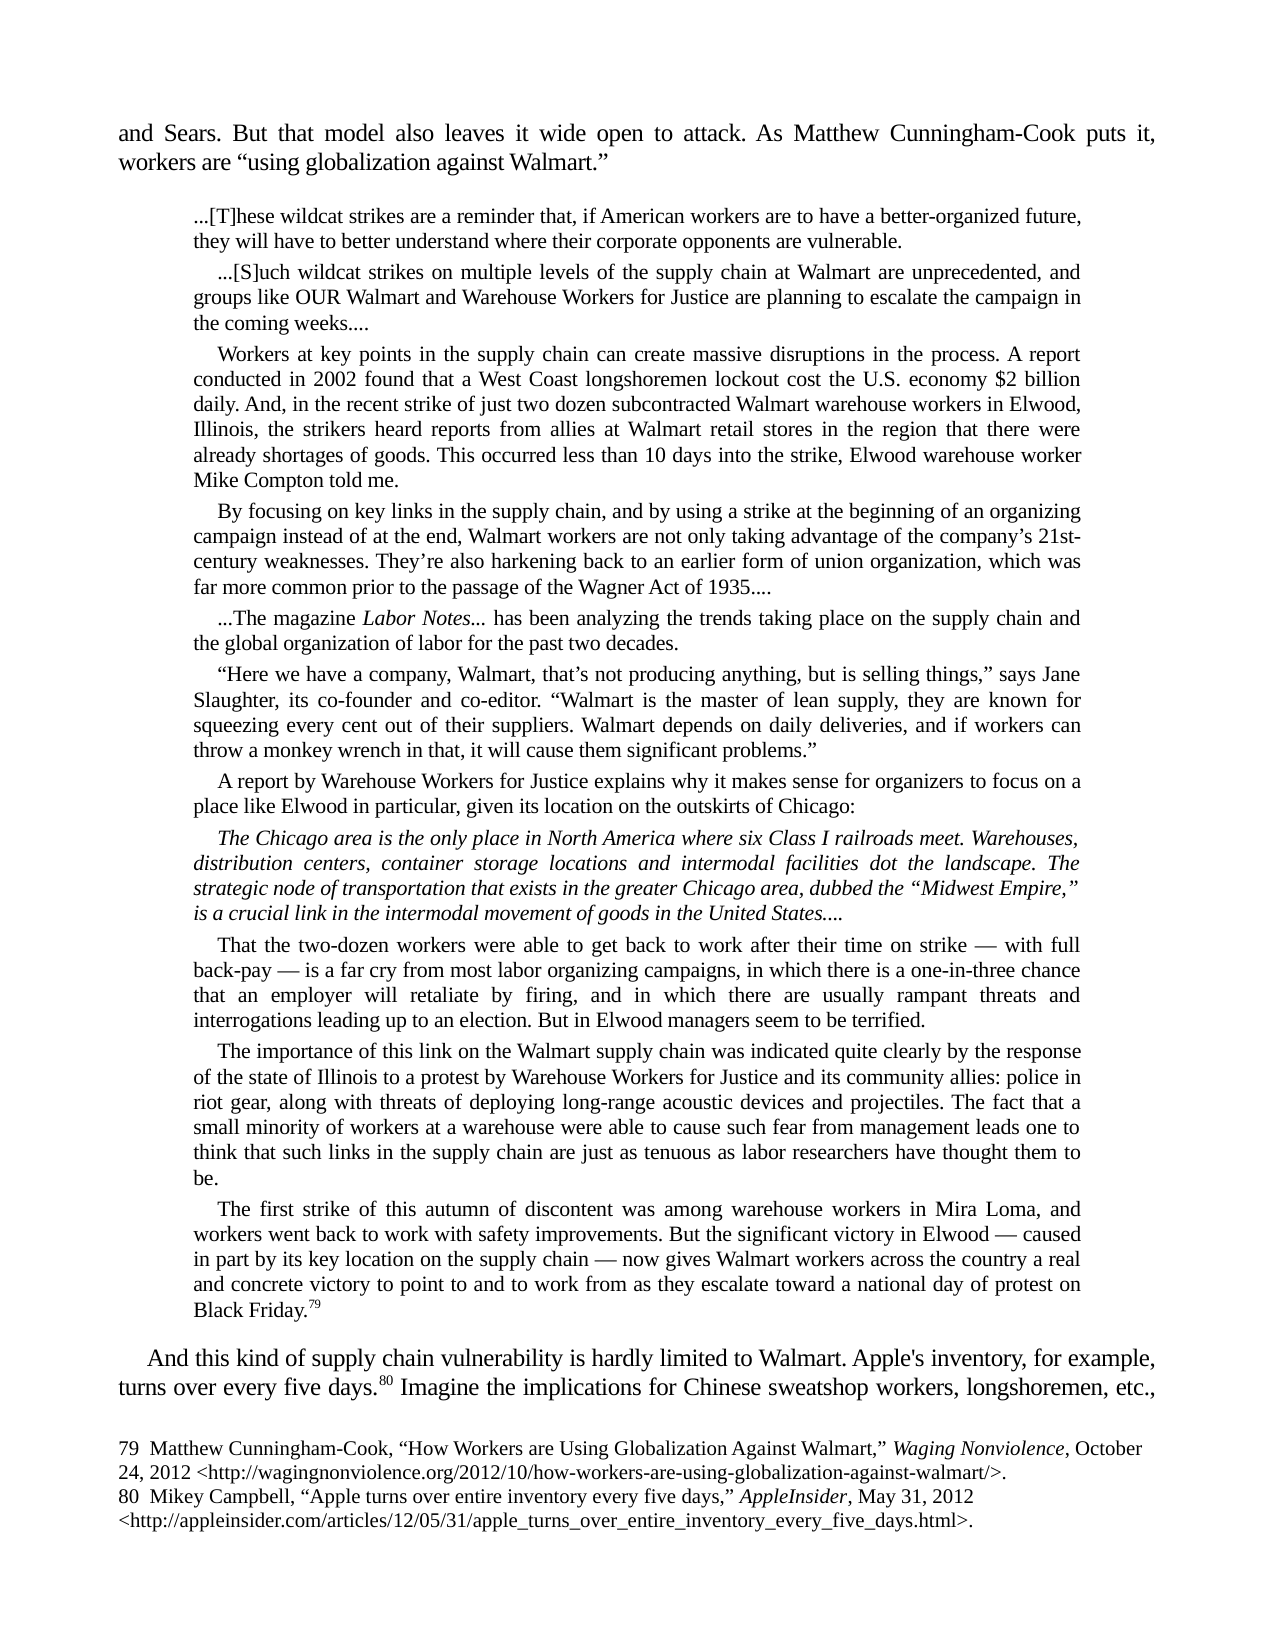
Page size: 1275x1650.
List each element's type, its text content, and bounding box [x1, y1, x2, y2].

text ...The magazine Labor Notes... has been analyzing the trends taking place on the supply chain and the global organization of labor for the past two decades. [193, 605, 1082, 655]
text Mikey Campbell, “Apple turns over entire inventory every five days,” AppleInsider, May 31, 2012 <http://appleinsider.com/articles/12/05/31/apple_turns_over_entire_inventory_every_five_days.html>. [118, 1484, 1157, 1532]
text By focusing on key links in the supply chain, and by using a strike at the beginning of an organizing campaign instead of at the end, Walmart workers are not only taking advantage of the company’s 21st-century weaknesses. They’re also harkening back to an earlier form of union organization, which was far more common prior to the passage of the Wagner Act of 1935.... [193, 498, 1082, 599]
text And this kind of supply chain vulnerability is hardly limited to Walmart. Apple's inventory, for example, turns over every five days. Imagine the implications for Chinese sweatshop workers, longshoremen, etc., [118, 1343, 1157, 1400]
text The Chicago area is the only place in North America where six Class I railroads meet. Warehouses, distribution centers, container storage locations and intermodal facilities dot the landscape. The strategic node of transportation that exists in the greater Chicago area, dubbed the “Midwest Empire,” is a crucial link in the intermodal movement of goods in the United States.... [193, 825, 1082, 926]
text A report by Warehouse Workers for Justice explains why it makes sense for organizers to focus on a place like Elwood in particular, given its location on the outskirts of Chicago: [193, 768, 1082, 819]
text The first strike of this autumn of discontent was among warehouse workers in Mira Loma, and workers went back to work with safety improvements. But the significant victory in Elwood — caused in part by its key location on the supply chain — now gives Walmart workers across the country a real and concrete victory to point to and to work from as they escalate toward a national day of protest on Black Friday. [193, 1196, 1082, 1322]
text The importance of this link on the Walmart supply chain was indicated quite clearly by the response of the state of Illinois to a protest by Warehouse Workers for Justice and its community allies: police in riot gear, along with threats of deploying long-range acoustic devices and projectiles. The fact that a small minority of workers at a warehouse were able to cause such fear from management leads one to think that such links in the supply chain are just as tenuous as labor researchers have thought them to be. [193, 1038, 1082, 1190]
text Workers at key points in the supply chain can create massive disruptions in the process. A report conducted in 2002 found that a West Coast longshoremen lockout cost the U.S. economy $2 billion daily. And, in the recent strike of just two dozen subcontracted Walmart warehouse workers in Elwood, Illinois, the strikers heard reports from allies at Walmart retail stores in the region that there were already shortages of goods. This occurred less than 10 days into the strike, Elwood warehouse worker Mike Compton told me. [193, 341, 1082, 492]
text ...[S]uch wildcat strikes on multiple levels of the supply chain at Walmart are unprecedented, and groups like OUR Walmart and Warehouse Workers for Justice are planning to escalate the campaign in the coming weeks.... [193, 259, 1082, 335]
text That the two-dozen workers were able to get back to work after their time on strike — with full back-pay — is a far cry from most labor organizing campaigns, in which there is a one-in-three chance that an employer will retaliate by firing, and in which there are usually rampant threats and interrogations leading up to an election. But in Elwood managers seem to be terrified. [193, 932, 1082, 1032]
text ...[T]hese wildcat strikes are a reminder that, if American workers are to have a better-organized future, they will have to better understand where their corporate opponents are vulnerable. [193, 203, 1082, 253]
text and Sears. But that model also leaves it wide open to attack. As Matthew Cunningham-Cook puts it, workers are “using globalization against Walmart.” [118, 118, 1157, 176]
text “Here we have a company, Walmart, that’s not producing anything, but is selling things,” says Jane Slaughter, its co-founder and co-editor. “Walmart is the master of lean supply, they are known for squeezing every cent out of their suppliers. Walmart depends on daily deliveries, and if workers can throw a monkey wrench in that, it will cause them significant problems.” [193, 661, 1082, 762]
text Matthew Cunningham-Cook, “How Workers are Using Globalization Against Walmart,” Waging Nonviolence, October 24, 2012 <http://wagingnonviolence.org/2012/10/how-workers-are-using-globalization-against-walmart/>. [118, 1436, 1157, 1484]
